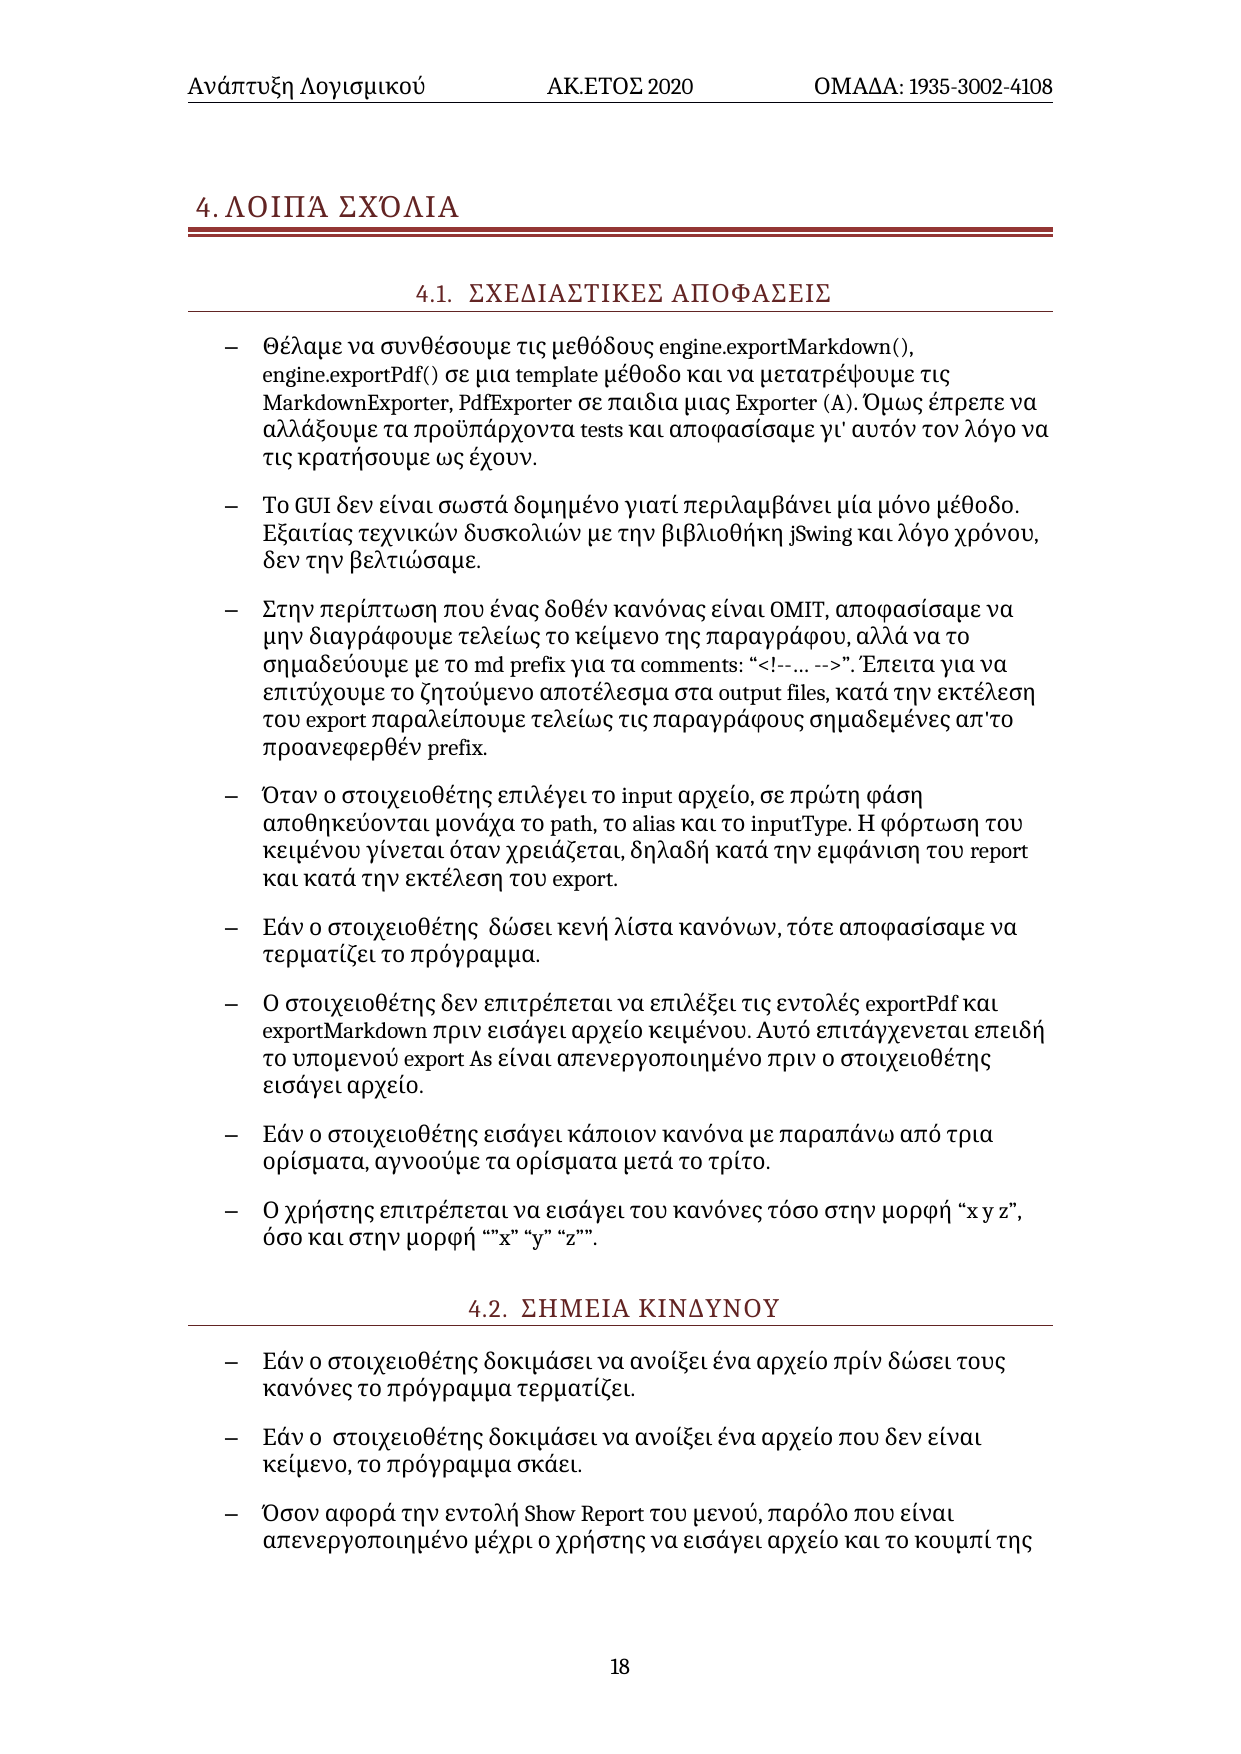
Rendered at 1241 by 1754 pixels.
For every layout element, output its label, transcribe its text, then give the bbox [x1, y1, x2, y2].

list Ο χρήστης επιτρέπεται να εισάγει του κανόνες τόσο στην μορφή “x y z”, όσο και στην μορφή “”x” “y” “z””. [225, 1198, 1053, 1252]
list Το GUI δεν είναι σωστά δομημένο γιατί περιλαμβάνει μία μόνο μέθοδο. Εξαιτίας τεχνικών δυσκολιών με την βιβλιοθήκη jSwing και λόγο χρόνου, δεν την βελτιώσαμε. [225, 493, 1053, 574]
subtitle λοιπά σχόλια [187, 192, 1053, 237]
list Εάν ο στοιχειοθέτης εισάγει κάποιον κανόνα με παραπάνω από τρια ορίσματα, αγνοούμε τα ορίσματα μετά το τρίτο. [225, 1122, 1053, 1176]
subtitle ΣΗΜΕΙΑ ΚΙΝΔΥΝΟΥ [187, 1294, 1053, 1326]
list Εάν ο στοιχειοθέτης δοκιμάσει να ανοίξει ένα αρχείο που δεν είναι κείμενο, το πρόγραμμα σκάει. [225, 1424, 1053, 1478]
list Εάν ο στοιχειοθέτης δώσει κενή λίστα κανόνων, τότε αποφασίσαμε να τερματίζει το πρόγραμμα. [225, 914, 1053, 968]
list Στην περίπτωση που ένας δοθέν κανόνας είναι OMIT, αποφασίσαμε να μην διαγράφουμε τελείως το κείμενο της παραγράφου, αλλά να το σημαδεύουμε με το md prefix για τα comments: “<!--… -->”. Έπειτα για να επιτύχουμε το ζητούμενο αποτέλεσμα στα output files, κατά την εκτέλεση του export παραλείπουμε τελείως τις παραγράφους σημαδεμένες απ'το προανεφερθέν prefix. [225, 597, 1053, 761]
list Όσον αφορά την εντολή Show Report του μενού, παρόλο που είναι απενεργοποιημένο μέχρι ο χρήστης να εισάγει αρχείο και το κουμπί της [225, 1501, 1053, 1554]
list Θέλαμε να συνθέσουμε τις μεθόδους engine.exportMarkdown(), engine.exportPdf() σε μια template μέθοδο και να μετατρέψουμε τις MarkdownExporter, PdfExporter σε παιδια μιας Exporter (A). Όμως έπρεπε να αλλάξουμε τα προϋπάρχοντα tests και αποφασίσαμε γι' αυτόν τον λόγο να τις κρατήσουμε ως έχουν. [225, 334, 1053, 471]
list Εάν ο στοιχειοθέτης δοκιμάσει να ανοίξει ένα αρχείο πρίν δώσει τους κανόνες το πρόγραμμα τερματίζει. [225, 1348, 1053, 1402]
list Όταν ο στοιχειοθέτης επιλέγει το input αρχείο, σε πρώτη φάση αποθηκεύονται μονάχα το path, το alias και το inputType. Η φόρτωση του κειμένου γίνεται όταν χρειάζεται, δηλαδή κατά την εμφάνιση του report και κατά την εκτέλεση του export. [225, 783, 1053, 892]
list Ο στοιχειοθέτης δεν επιτρέπεται να επιλέξει τις εντολές exportPdf και exportMarkdown πριν εισάγει αρχείο κειμένου. Αυτό επιτάγχενεται επειδή το υπομενού export As είναι απενεργοποιημένο πριν ο στοιχειοθέτης εισάγει αρχείο. [225, 990, 1053, 1099]
subtitle ΣΧΕΔΙΑΣΤΙΚΕΣ ΑΠΟΦΑΣΕΙΣ [187, 280, 1053, 312]
